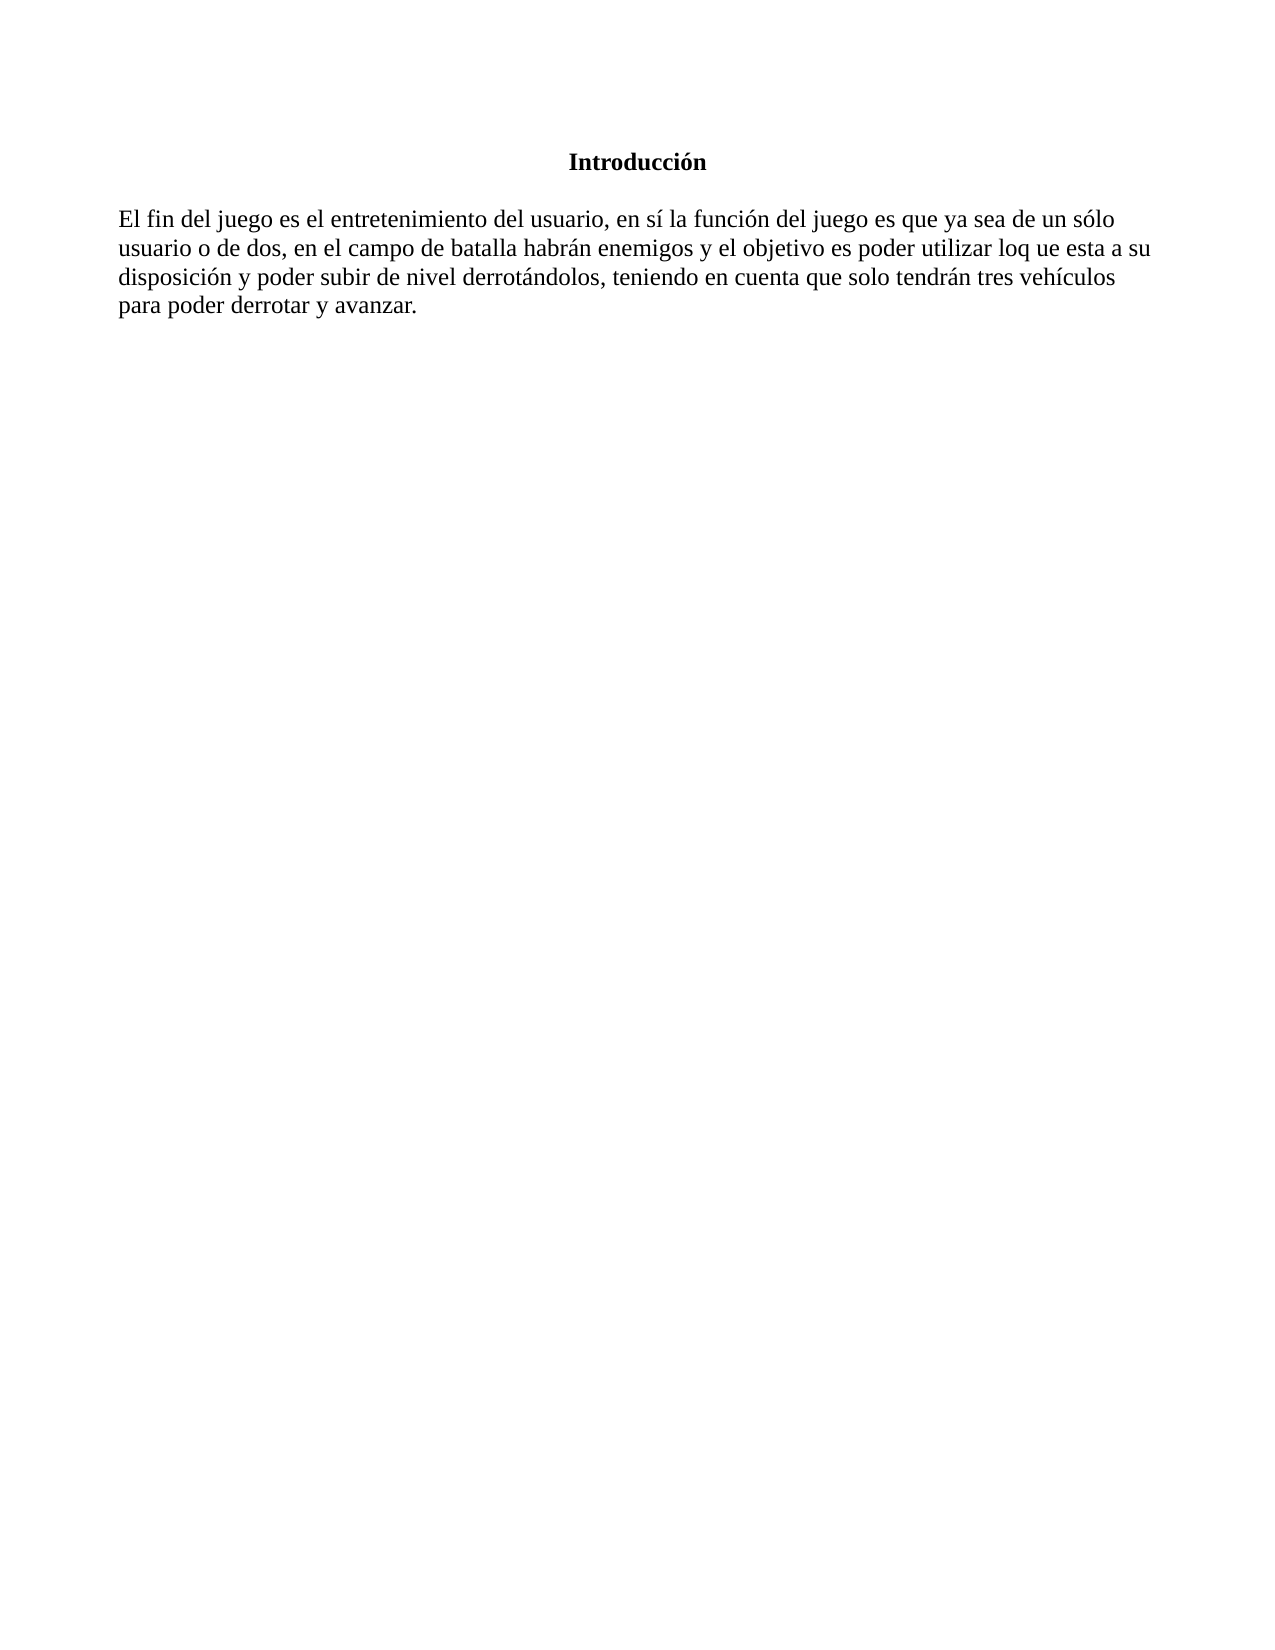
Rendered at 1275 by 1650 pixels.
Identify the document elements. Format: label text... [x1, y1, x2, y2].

text Introducción [118, 147, 1157, 176]
text El fin del juego es el entretenimiento del usuario, en sí la función del juego es que ya sea de un sólo usuario o de dos, en el campo de batalla habrán enemigos y el objetivo es poder utilizar loq ue esta a su disposición y poder subir de nivel derrotándolos, teniendo en cuenta que solo tendrán tres vehículos para poder derrotar y avanzar. [118, 204, 1157, 319]
